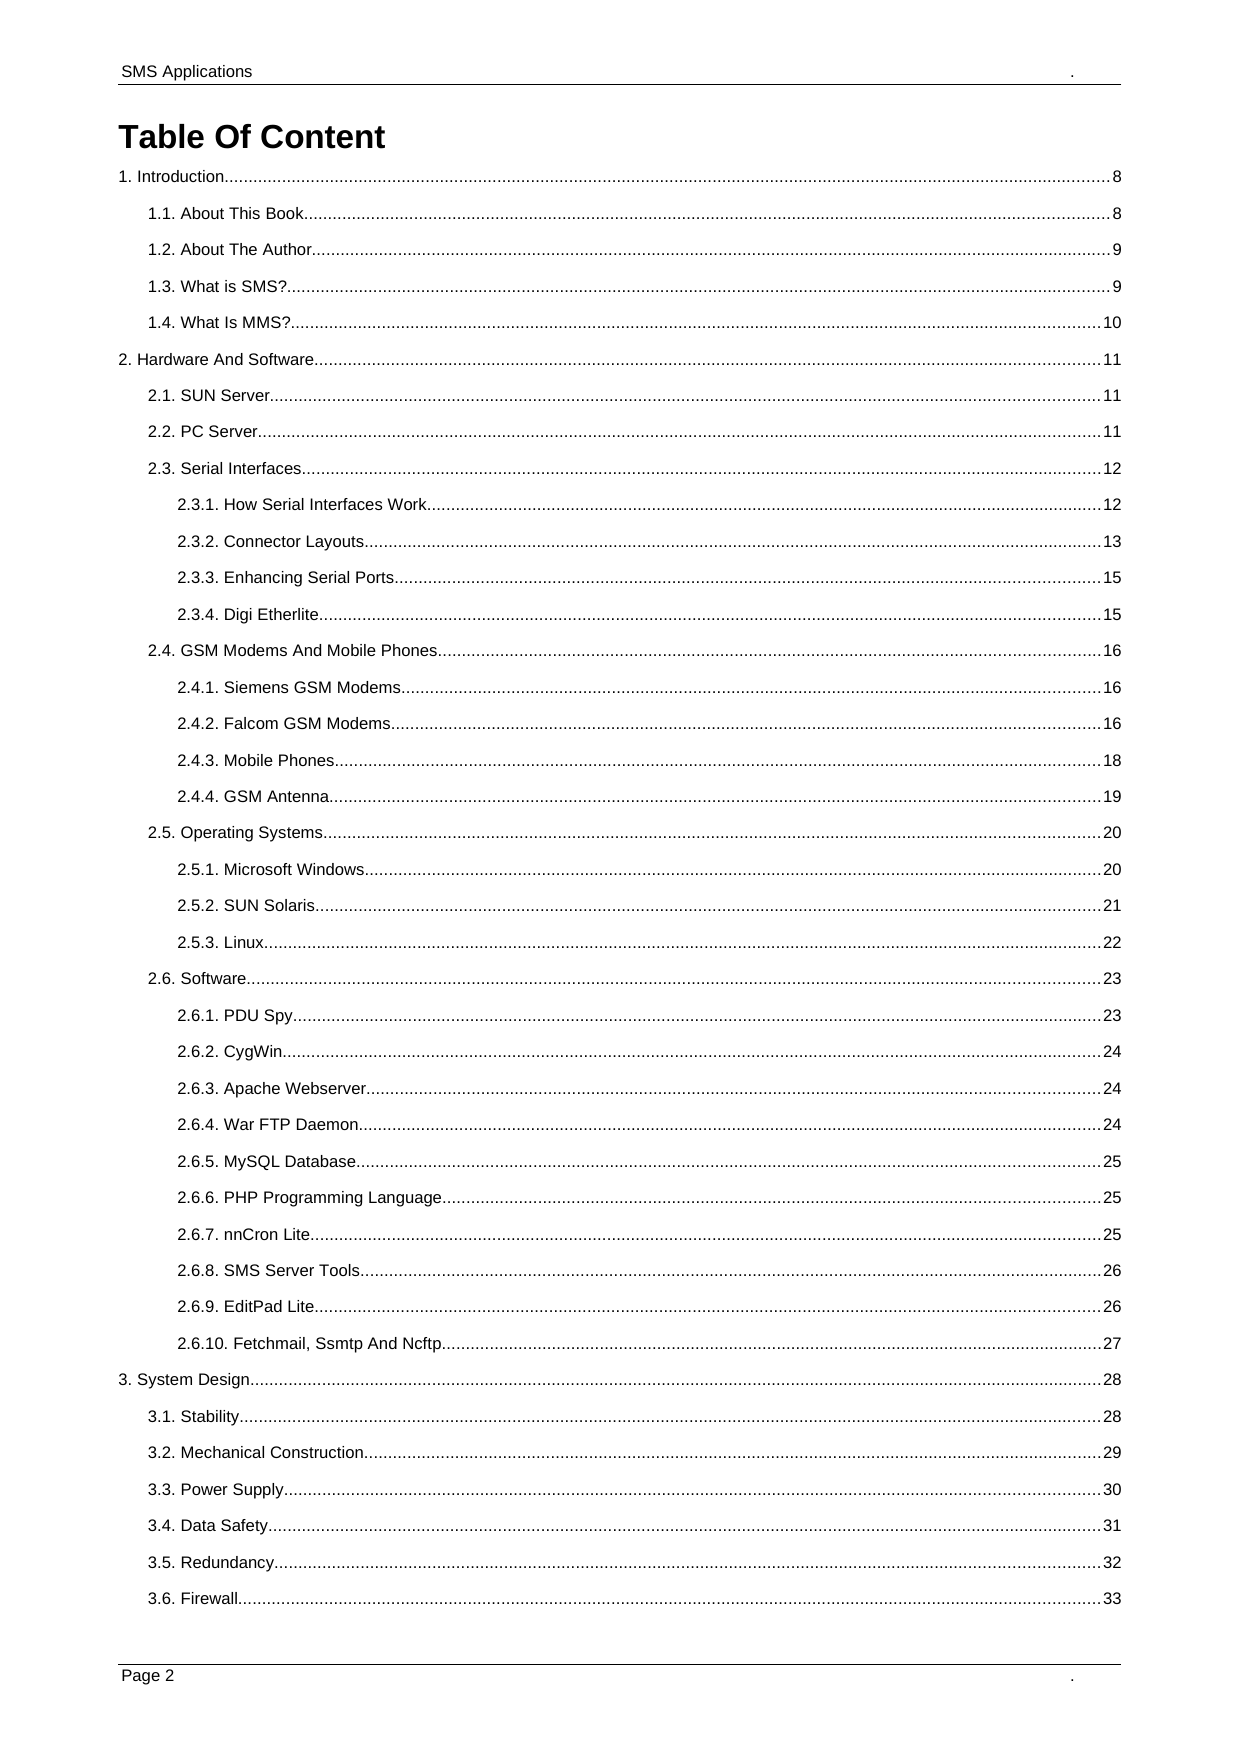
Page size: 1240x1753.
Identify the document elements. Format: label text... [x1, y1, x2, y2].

text 3.2. Mechanical Construction 29 [148, 1443, 1121, 1462]
text 2.6.9. EditPad Lite 26 [177, 1298, 1121, 1316]
text 3.3. Power Supply 30 [148, 1480, 1121, 1499]
text 2.4.2. Falcom GSM Modems 16 [177, 714, 1121, 733]
text 2.3.3. Enhancing Serial Ports 15 [177, 568, 1121, 587]
text 3.5. Redundancy 32 [148, 1553, 1121, 1572]
text 2.2. PC Server 11 [148, 423, 1121, 441]
text 1.3. What is SMS? 9 [148, 277, 1121, 296]
text 3.1. Stability 28 [148, 1407, 1121, 1426]
text 2.3.2. Connector Layouts 13 [177, 532, 1121, 551]
text 2.6.7. nnCron Lite 25 [177, 1225, 1121, 1243]
text 2.1. SUN Server 11 [148, 386, 1121, 405]
text 2.4.1. Siemens GSM Modems 16 [177, 678, 1121, 697]
text 2.5.2. SUN Solaris 21 [177, 897, 1121, 915]
text 2.5.3. Linux 22 [177, 933, 1121, 952]
text 2.5.1. Microsoft Windows 20 [177, 860, 1121, 879]
text 2.6.1. PDU Spy 23 [177, 1006, 1121, 1025]
text 1. Introduction 8 [118, 167, 1121, 186]
text 3.6. Firewall 33 [148, 1589, 1121, 1608]
text 2.3.1. How Serial Interfaces Work 12 [177, 496, 1121, 514]
text 1.2. About The Author 9 [148, 240, 1121, 259]
text 2.3.4. Digi Etherlite 15 [177, 605, 1121, 624]
text 2.5. Operating Systems 20 [148, 824, 1121, 842]
text 2.6.5. MySQL Database 25 [177, 1152, 1121, 1171]
text 2.6. Software 23 [148, 969, 1121, 988]
text 2.4.4. GSM Antenna 19 [177, 787, 1121, 806]
subtitle Table Of Content [118, 118, 1121, 155]
text 1.1. About This Book 8 [148, 204, 1121, 223]
text 2.6.10. Fetchmail, Ssmtp And Ncftp 27 [177, 1334, 1121, 1353]
text 2.6.3. Apache Webserver 24 [177, 1079, 1121, 1098]
text 2.6.6. PHP Programming Language 25 [177, 1188, 1121, 1207]
text 2.6.8. SMS Server Tools 26 [177, 1261, 1121, 1280]
text 2. Hardware And Software 11 [118, 350, 1121, 368]
text 2.4. GSM Modems And Mobile Phones 16 [148, 641, 1121, 660]
text 1.4. What Is MMS? 10 [148, 313, 1121, 332]
text 2.6.4. War FTP Daemon 24 [177, 1115, 1121, 1134]
text 3.4. Data Safety 31 [148, 1516, 1121, 1535]
text 2.6.2. CygWin 24 [177, 1042, 1121, 1061]
text 3. System Design 28 [118, 1371, 1121, 1389]
text 2.3. Serial Interfaces 12 [148, 459, 1121, 478]
text 2.4.3. Mobile Phones 18 [177, 751, 1121, 769]
